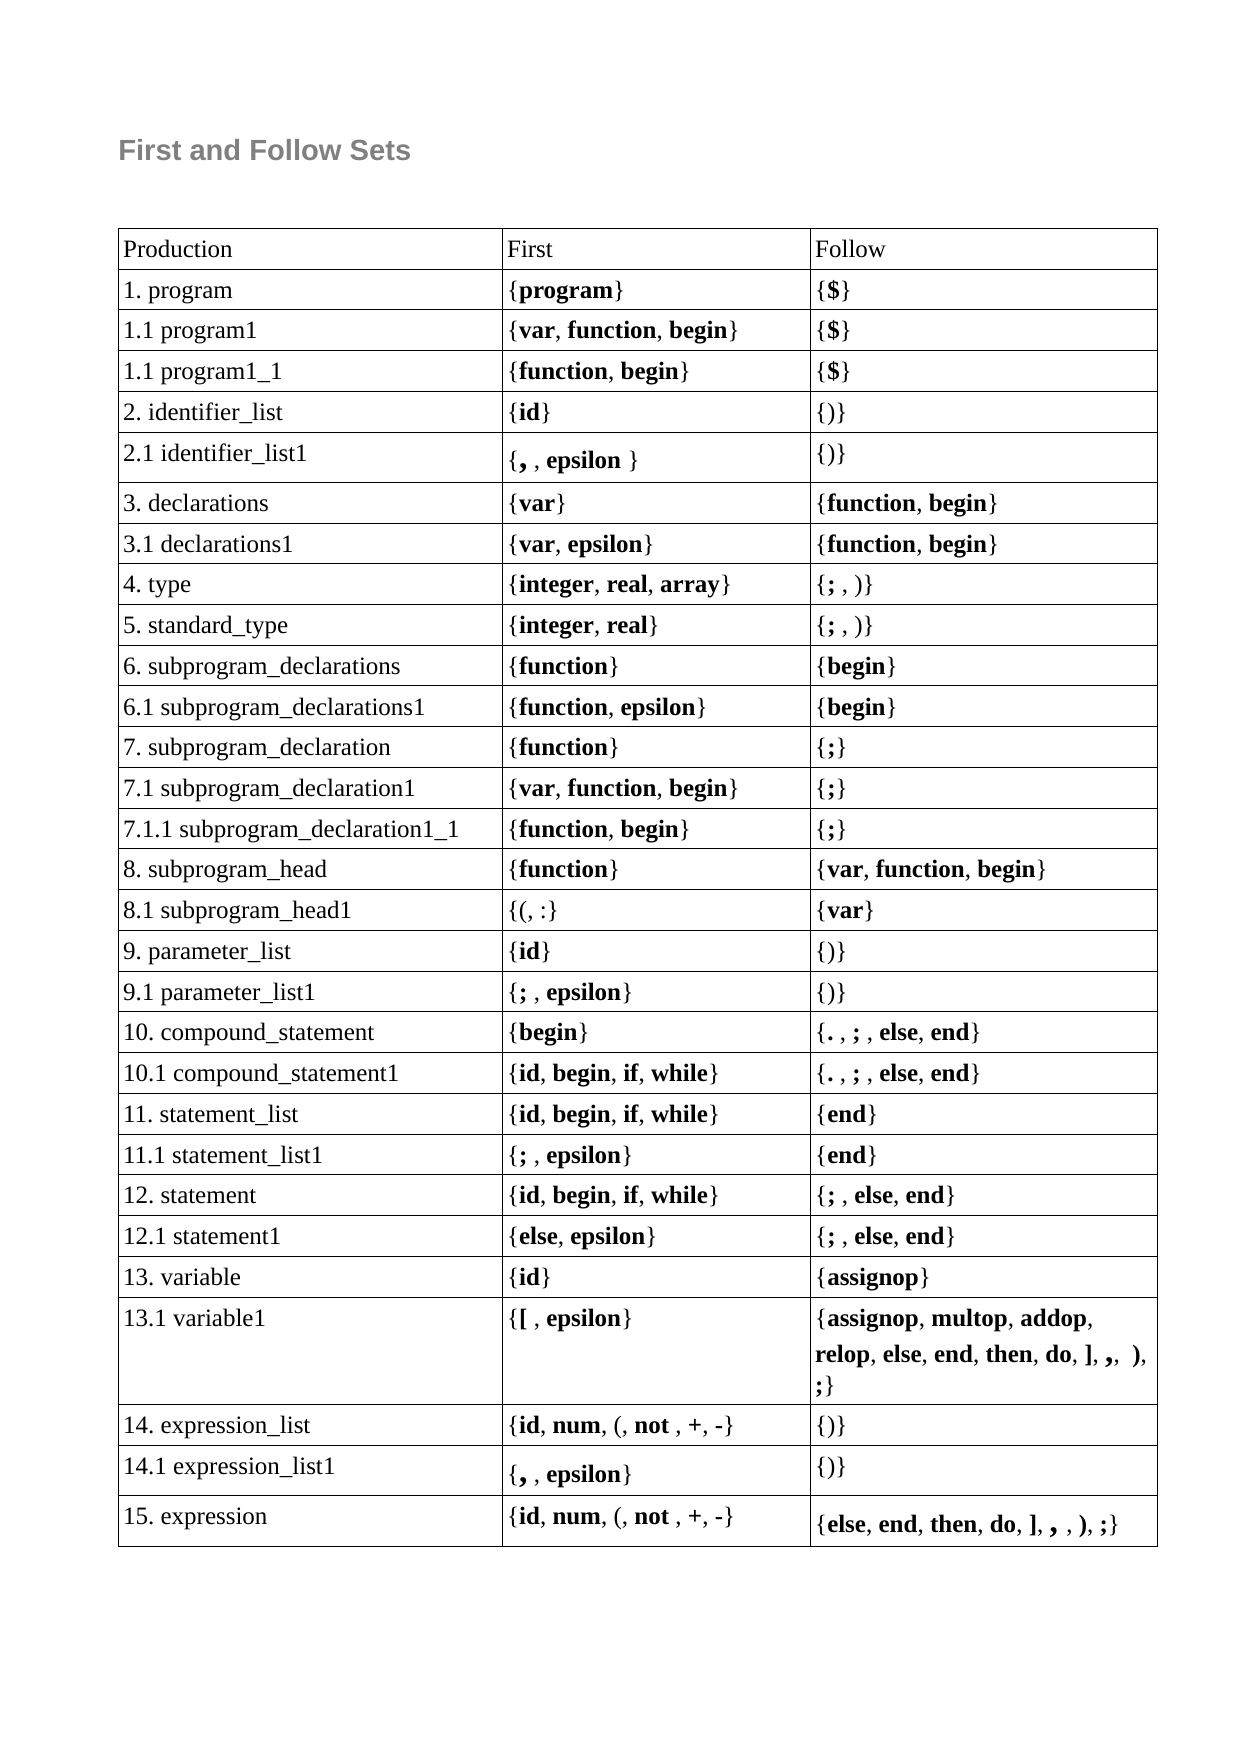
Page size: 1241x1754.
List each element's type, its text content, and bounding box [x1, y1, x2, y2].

table_cell 12. statement [119, 1175, 502, 1215]
table_cell 8. subprogram_head [119, 849, 502, 889]
table_cell {. , ; , else, end} [811, 1012, 1157, 1052]
table_cell 10.1 compound_statement1 [119, 1053, 502, 1093]
table_cell {id, num, (, not , +, -} [503, 1405, 810, 1445]
table_cell 2. identifier_list [119, 392, 502, 431]
table_cell {integer, real, array} [503, 564, 810, 604]
table_cell 9.1 parameter_list1 [119, 972, 502, 1011]
table_cell {id} [503, 931, 810, 971]
table_cell {end} [811, 1135, 1157, 1174]
table_cell {else, epsilon} [503, 1216, 810, 1256]
table_cell 6.1 subprogram_declarations1 [119, 686, 502, 726]
table_header Production [119, 229, 502, 268]
table_cell {; , else, end} [811, 1175, 1157, 1215]
table_cell {var, function, begin} [503, 768, 810, 808]
table_cell {function, begin} [503, 351, 810, 391]
table_cell {var, epsilon} [503, 524, 810, 563]
table_cell {program} [503, 270, 810, 309]
table_cell {$} [811, 270, 1157, 309]
table_cell {id, begin, if, while} [503, 1094, 810, 1133]
table_header Follow [811, 229, 1157, 268]
table_cell {$} [811, 310, 1157, 350]
table_cell 7. subprogram_declaration [119, 727, 502, 767]
table_cell {else, end, then, do, ], , , ), ;} [811, 1496, 1157, 1546]
table_cell 9. parameter_list [119, 931, 502, 971]
table_cell 1.1 program1 [119, 310, 502, 350]
table_cell {assignop, multop, addop, relop, else, end, then, do, ], ,, ), ;} [811, 1298, 1157, 1404]
table_cell {function} [503, 849, 810, 889]
table_cell 13.1 variable1 [119, 1298, 502, 1404]
table_cell {id, num, (, not , +, -} [503, 1496, 810, 1546]
table_cell {function} [503, 727, 810, 767]
table_cell {function, begin} [503, 809, 810, 848]
table_cell {$} [811, 351, 1157, 391]
table_cell {var} [811, 890, 1157, 930]
table_header First [503, 229, 810, 268]
table_cell 8.1 subprogram_head1 [119, 890, 502, 930]
table_cell {; , )} [811, 605, 1157, 645]
table_cell {)} [811, 931, 1157, 971]
table_cell 7.1 subprogram_declaration1 [119, 768, 502, 808]
table_cell {id} [503, 392, 810, 431]
table_cell 11. statement_list [119, 1094, 502, 1133]
table_cell {; , epsilon} [503, 1135, 810, 1174]
table_cell {; , else, end} [811, 1216, 1157, 1256]
table_cell {integer, real} [503, 605, 810, 645]
table_cell {. , ; , else, end} [811, 1053, 1157, 1093]
table_cell 15. expression [119, 1496, 502, 1546]
table_cell 13. variable [119, 1257, 502, 1296]
table_cell {var, function, begin} [503, 310, 810, 350]
table_cell {)} [811, 1446, 1157, 1495]
table_cell 7.1.1 subprogram_declaration1_1 [119, 809, 502, 848]
table_cell {; , epsilon} [503, 972, 810, 1011]
table_cell {[ , epsilon} [503, 1298, 810, 1404]
table_cell {;} [811, 727, 1157, 767]
table_cell {, , epsilon } [503, 433, 810, 482]
table_cell 12.1 statement1 [119, 1216, 502, 1256]
table_cell 6. subprogram_declarations [119, 646, 502, 685]
table_cell {function, epsilon} [503, 686, 810, 726]
table_cell {begin} [811, 646, 1157, 685]
table_cell {; , )} [811, 564, 1157, 604]
table_cell 2.1 identifier_list1 [119, 433, 502, 482]
table_cell 3.1 declarations1 [119, 524, 502, 563]
table_cell {end} [811, 1094, 1157, 1133]
table_cell {(, :} [503, 890, 810, 930]
table_cell {function} [503, 646, 810, 685]
table_cell 3. declarations [119, 483, 502, 522]
table_cell {id, begin, if, while} [503, 1175, 810, 1215]
table_cell {)} [811, 1405, 1157, 1445]
table_cell {function, begin} [811, 524, 1157, 563]
table_cell {var} [503, 483, 810, 522]
table_cell 11.1 statement_list1 [119, 1135, 502, 1174]
table_cell {)} [811, 392, 1157, 431]
table_cell 1.1 program1_1 [119, 351, 502, 391]
table_cell {id, begin, if, while} [503, 1053, 810, 1093]
subtitle First and Follow Sets [118, 133, 1122, 166]
table_cell {begin} [811, 686, 1157, 726]
table_cell {id} [503, 1257, 810, 1296]
table_cell {function, begin} [811, 483, 1157, 522]
table_cell {, , epsilon} [503, 1446, 810, 1495]
table_cell {)} [811, 972, 1157, 1011]
table_cell 1. program [119, 270, 502, 309]
table_cell {)} [811, 433, 1157, 482]
table_cell {begin} [503, 1012, 810, 1052]
table_cell 14. expression_list [119, 1405, 502, 1445]
table_cell 4. type [119, 564, 502, 604]
table_cell 14.1 expression_list1 [119, 1446, 502, 1495]
table_cell 10. compound_statement [119, 1012, 502, 1052]
table_cell 5. standard_type [119, 605, 502, 645]
table_cell {;} [811, 809, 1157, 848]
table_cell {assignop} [811, 1257, 1157, 1296]
table_cell {;} [811, 768, 1157, 808]
table_cell {var, function, begin} [811, 849, 1157, 889]
